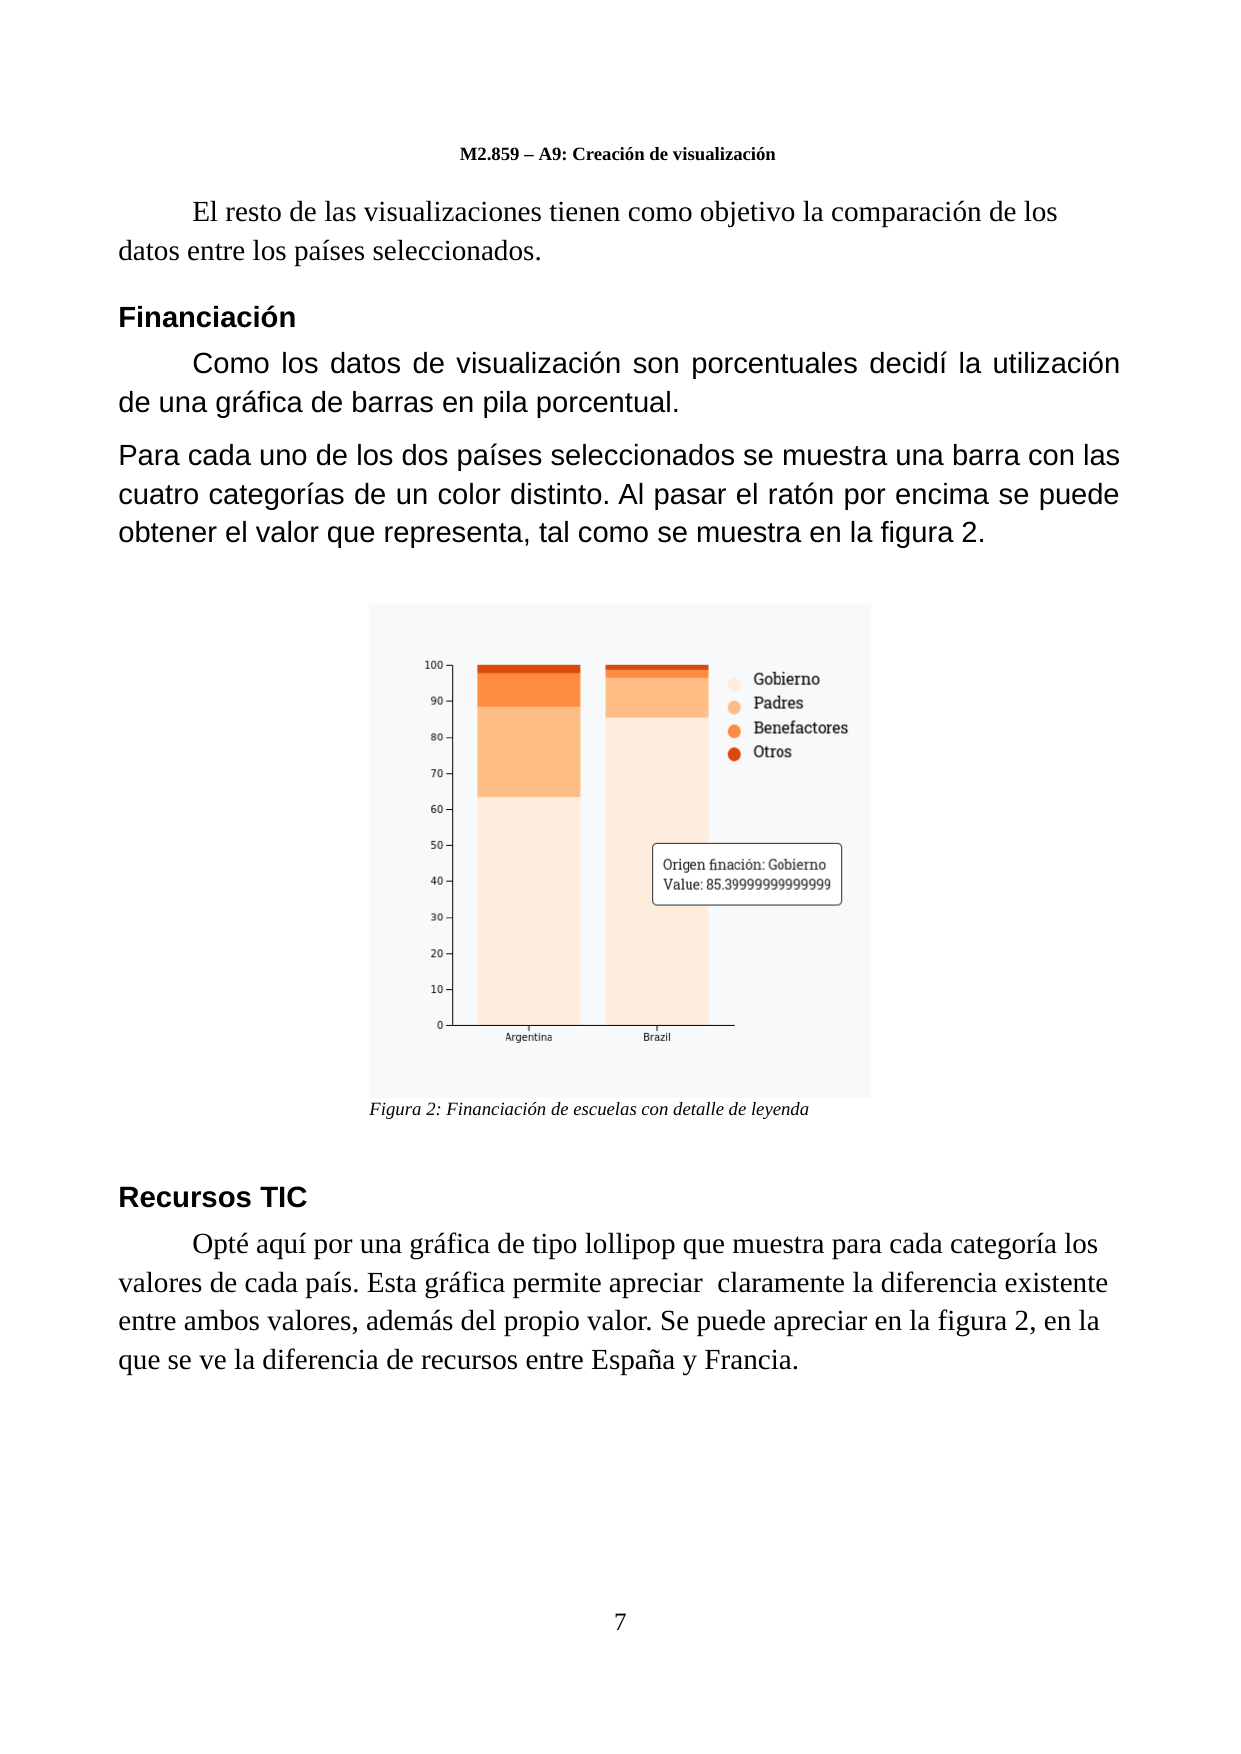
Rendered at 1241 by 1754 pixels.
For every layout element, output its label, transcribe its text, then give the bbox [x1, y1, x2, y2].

text El resto de las visualizaciones tienen como objetivo la comparación de los datos entre los países seleccionados. [118, 194, 1122, 266]
subtitle Recursos TIC [118, 1180, 1122, 1214]
text Para cada uno de los dos países seleccionados se muestra una barra con las cuatro categorías de un color distinto. Al pasar el ratón por encima se puede obtener el valor que representa, tal como se muestra en la figura 2. [118, 438, 1122, 549]
text Opté aquí por una gráfica de tipo lollipop que muestra para cada categoría los valores de cada país. Esta gráfica permite apreciar claramente la diferencia existente entre ambos valores, además del propio valor. Se puede apreciar en la figura 2, en la que se ve la diferencia de recursos entre España y Francia. [118, 1226, 1122, 1376]
text Figura 2: Financiación de escuelas con detalle de leyenda [369, 1098, 871, 1119]
text Como los datos de visualización son porcentuales decidí la utilización de una gráfica de barras en pila porcentual. [118, 346, 1122, 418]
picture [369, 604, 872, 1098]
subtitle Financiación [118, 300, 1122, 334]
